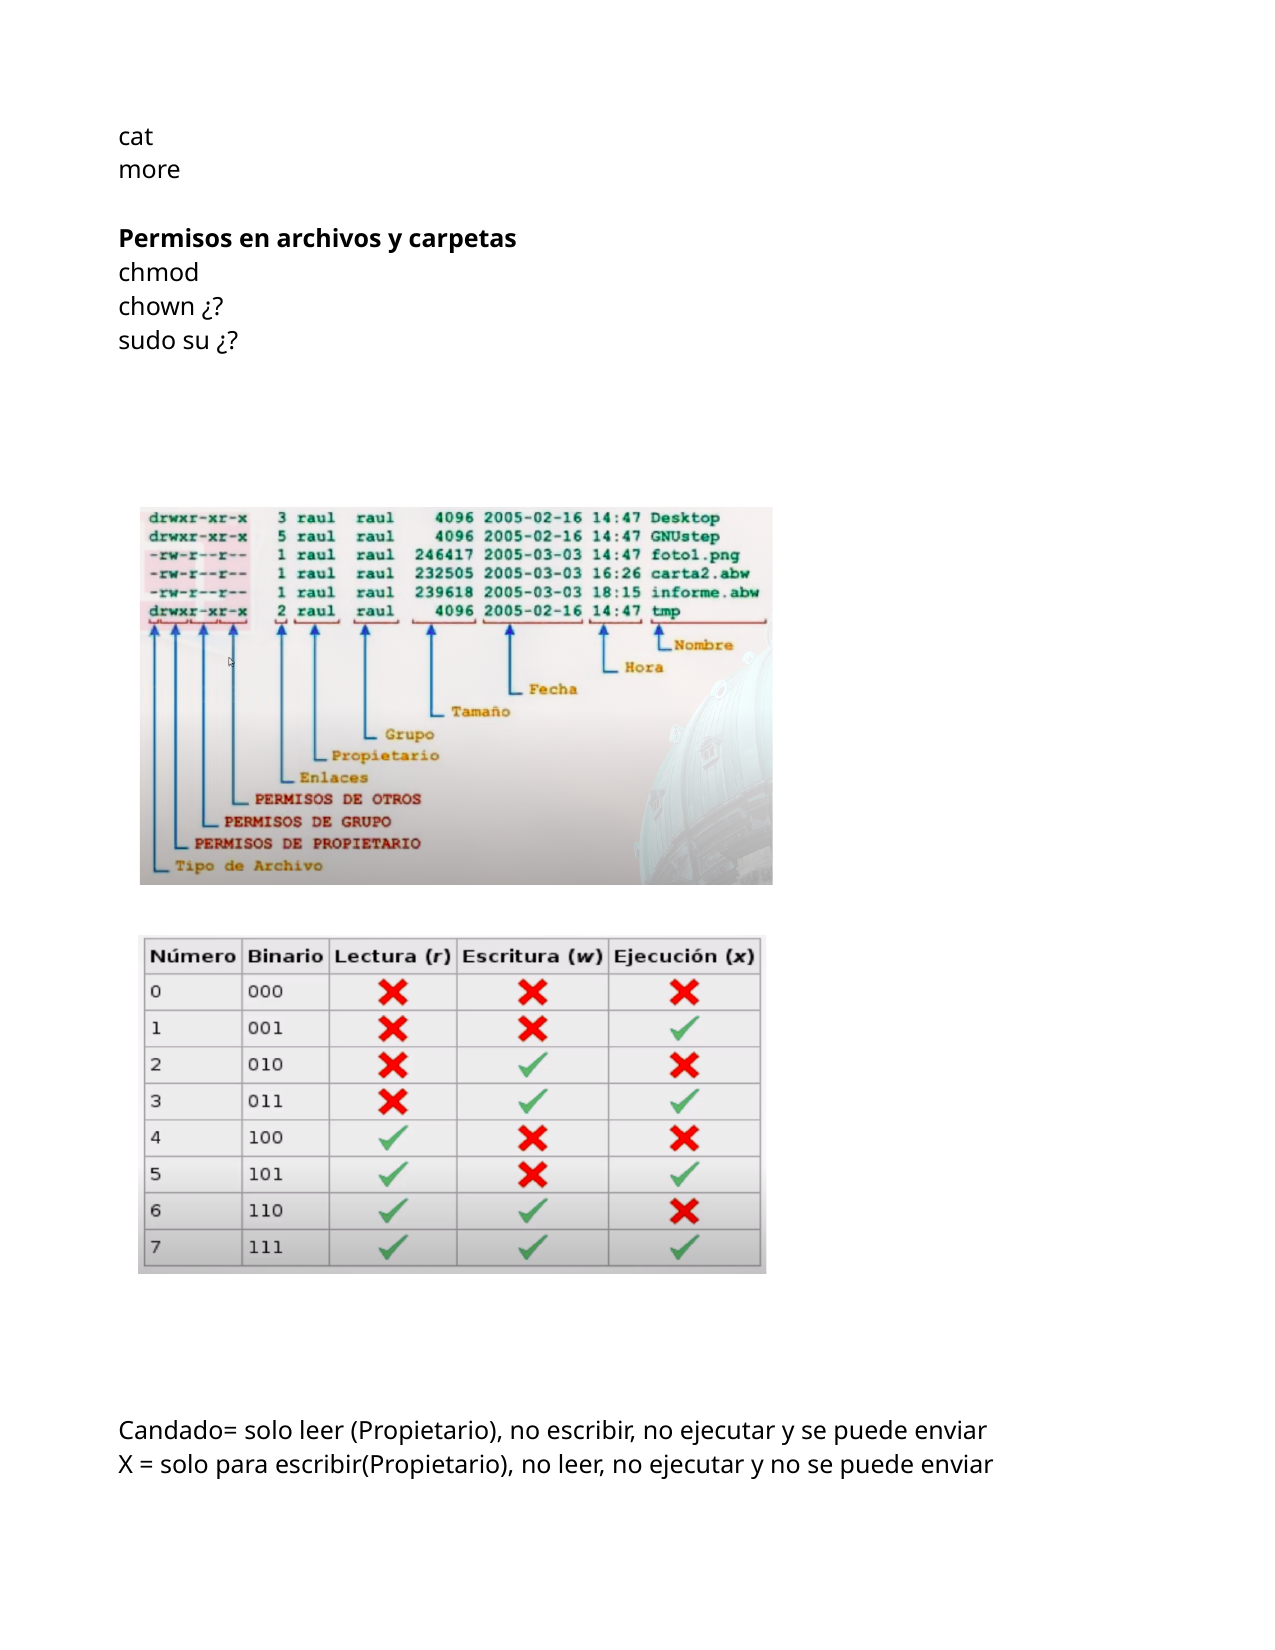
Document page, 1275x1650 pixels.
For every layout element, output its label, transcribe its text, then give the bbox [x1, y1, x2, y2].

text sudo su ¿? [118, 322, 1157, 357]
text Permisos en archivos y carpetas [118, 220, 1157, 254]
text Candado= solo leer (Propietario), no escribir, no ejecutar y se puede enviar [118, 1412, 1157, 1447]
picture [138, 935, 767, 1274]
text cat [118, 118, 1157, 152]
picture [139, 507, 773, 885]
text chown ¿? [118, 288, 1157, 322]
text more [118, 152, 1157, 186]
text chmod [118, 254, 1157, 288]
text X = solo para escribir(Propietario), no leer, no ejecutar y no se puede enviar [118, 1447, 1157, 1481]
